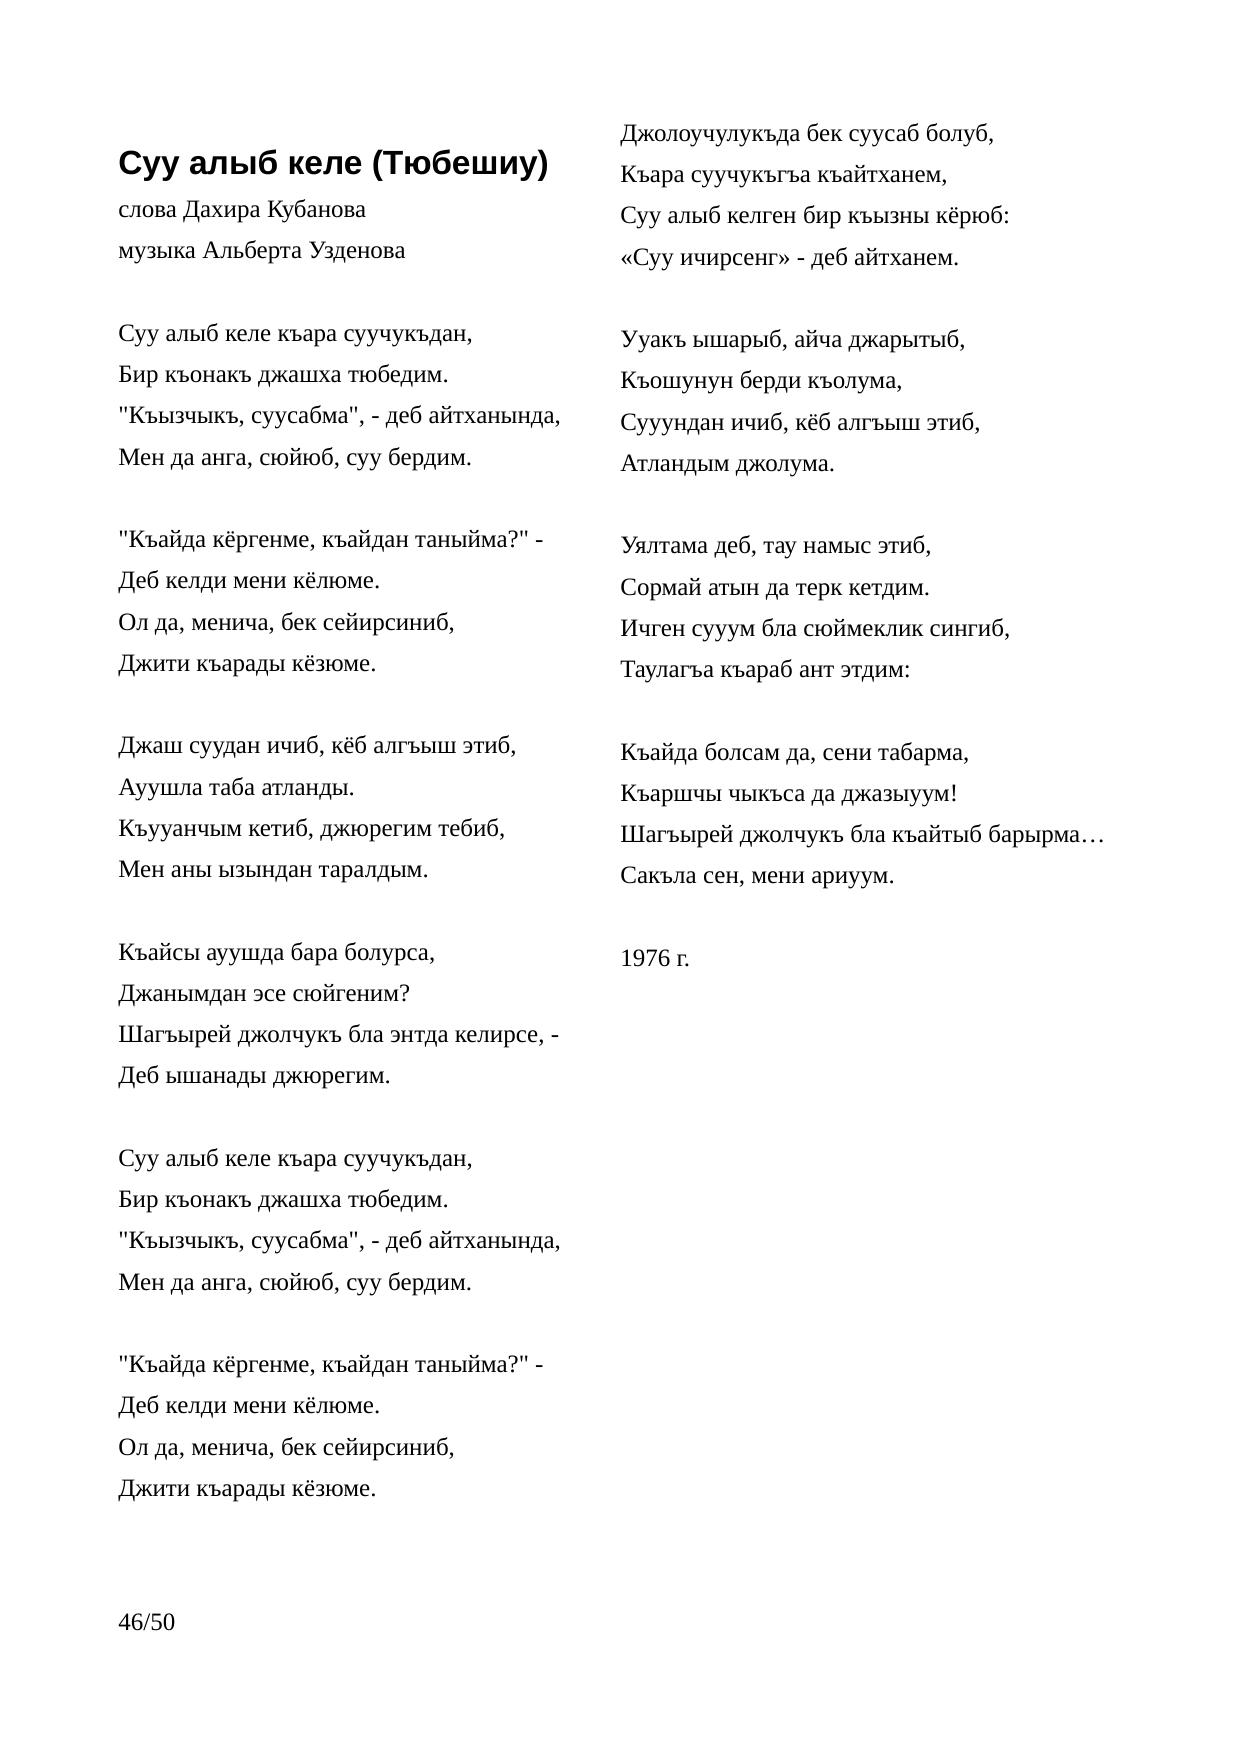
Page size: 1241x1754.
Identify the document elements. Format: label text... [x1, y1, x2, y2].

text "Къайда кёргенме, къайдан таныйма?" - [118, 1349, 620, 1378]
text Шагъырей джолчукъ бла энтда келирсе, - [118, 1019, 620, 1048]
text Уялтама деб, тау намыс этиб, [620, 531, 1122, 559]
text "Къайда кёргенме, къайдан таныйма?" - [118, 524, 620, 553]
text Бир къонакъ джашха тюбедим. [118, 1184, 620, 1213]
text музыка Альберта Узденова [118, 236, 620, 264]
text Сакъла сен, мени ариуум. [620, 861, 1122, 889]
text Суу алыб келе къара суучукъдан, [118, 1143, 620, 1172]
text Деб ышанады джюрегим. [118, 1061, 620, 1089]
text Ичген сууум бла сюймеклик сингиб, [620, 613, 1122, 642]
text Шагъырей джолчукъ бла къайтыб барырма… [620, 819, 1122, 848]
text Къошунун берди къолума, [620, 366, 1122, 394]
text Сууундан ичиб, кёб алгъыш этиб, [620, 407, 1122, 436]
text Мен аны ызындан таралдым. [118, 854, 620, 883]
text Джити къарады кёзюме. [118, 648, 620, 677]
text Мен да анга, сюйюб, суу бердим. [118, 1267, 620, 1296]
text Къаршчы чыкъса да джазыуум! [620, 778, 1122, 807]
text слова Дахира Кубанова [118, 194, 620, 223]
text "Къызчыкъ, суусабма", - деб айтханында, [118, 1226, 620, 1254]
text Ол да, менича, бек сейирсиниб, [118, 607, 620, 636]
text "Къызчыкъ, суусабма", - деб айтханында, [118, 401, 620, 429]
text Таулагъа къараб ант этдим: [620, 654, 1122, 683]
text Джолоучулукъда бек суусаб болуб, [620, 118, 1122, 147]
text Суу алыб келе къара суучукъдан, [118, 318, 620, 347]
text Джити къарады кёзюме. [118, 1473, 620, 1502]
text Джанымдан эсе сюйгеним? [118, 978, 620, 1007]
text Ол да, менича, бек сейирсиниб, [118, 1432, 620, 1461]
subtitle Суу алыб келе (Тюбешиу) [118, 143, 620, 182]
text Сормай атын да терк кетдим. [620, 572, 1122, 601]
text Къууанчым кетиб, джюрегим тебиб, [118, 813, 620, 842]
text Джаш суудан ичиб, кёб алгъыш этиб, [118, 731, 620, 759]
text Бир къонакъ джашха тюбедим. [118, 359, 620, 388]
text Къайсы ауушда бара болурса, [118, 937, 620, 966]
text Мен да анга, сюйюб, суу бердим. [118, 442, 620, 471]
text Ауушла таба атланды. [118, 772, 620, 801]
text «Суу ичирсенг» - деб айтханем. [620, 242, 1122, 271]
text Деб келди мени кёлюме. [118, 1391, 620, 1419]
text Суу алыб келген бир къызны кёрюб: [620, 201, 1122, 229]
text Къара суучукъгъа къайтханем, [620, 159, 1122, 188]
text Деб келди мени кёлюме. [118, 566, 620, 594]
text Къайда болсам да, сени табарма, [620, 737, 1122, 766]
text Атландым джолума. [620, 448, 1122, 477]
text 1976 г. [620, 943, 1122, 972]
text Ууакъ ышарыб, айча джарытыб, [620, 324, 1122, 353]
